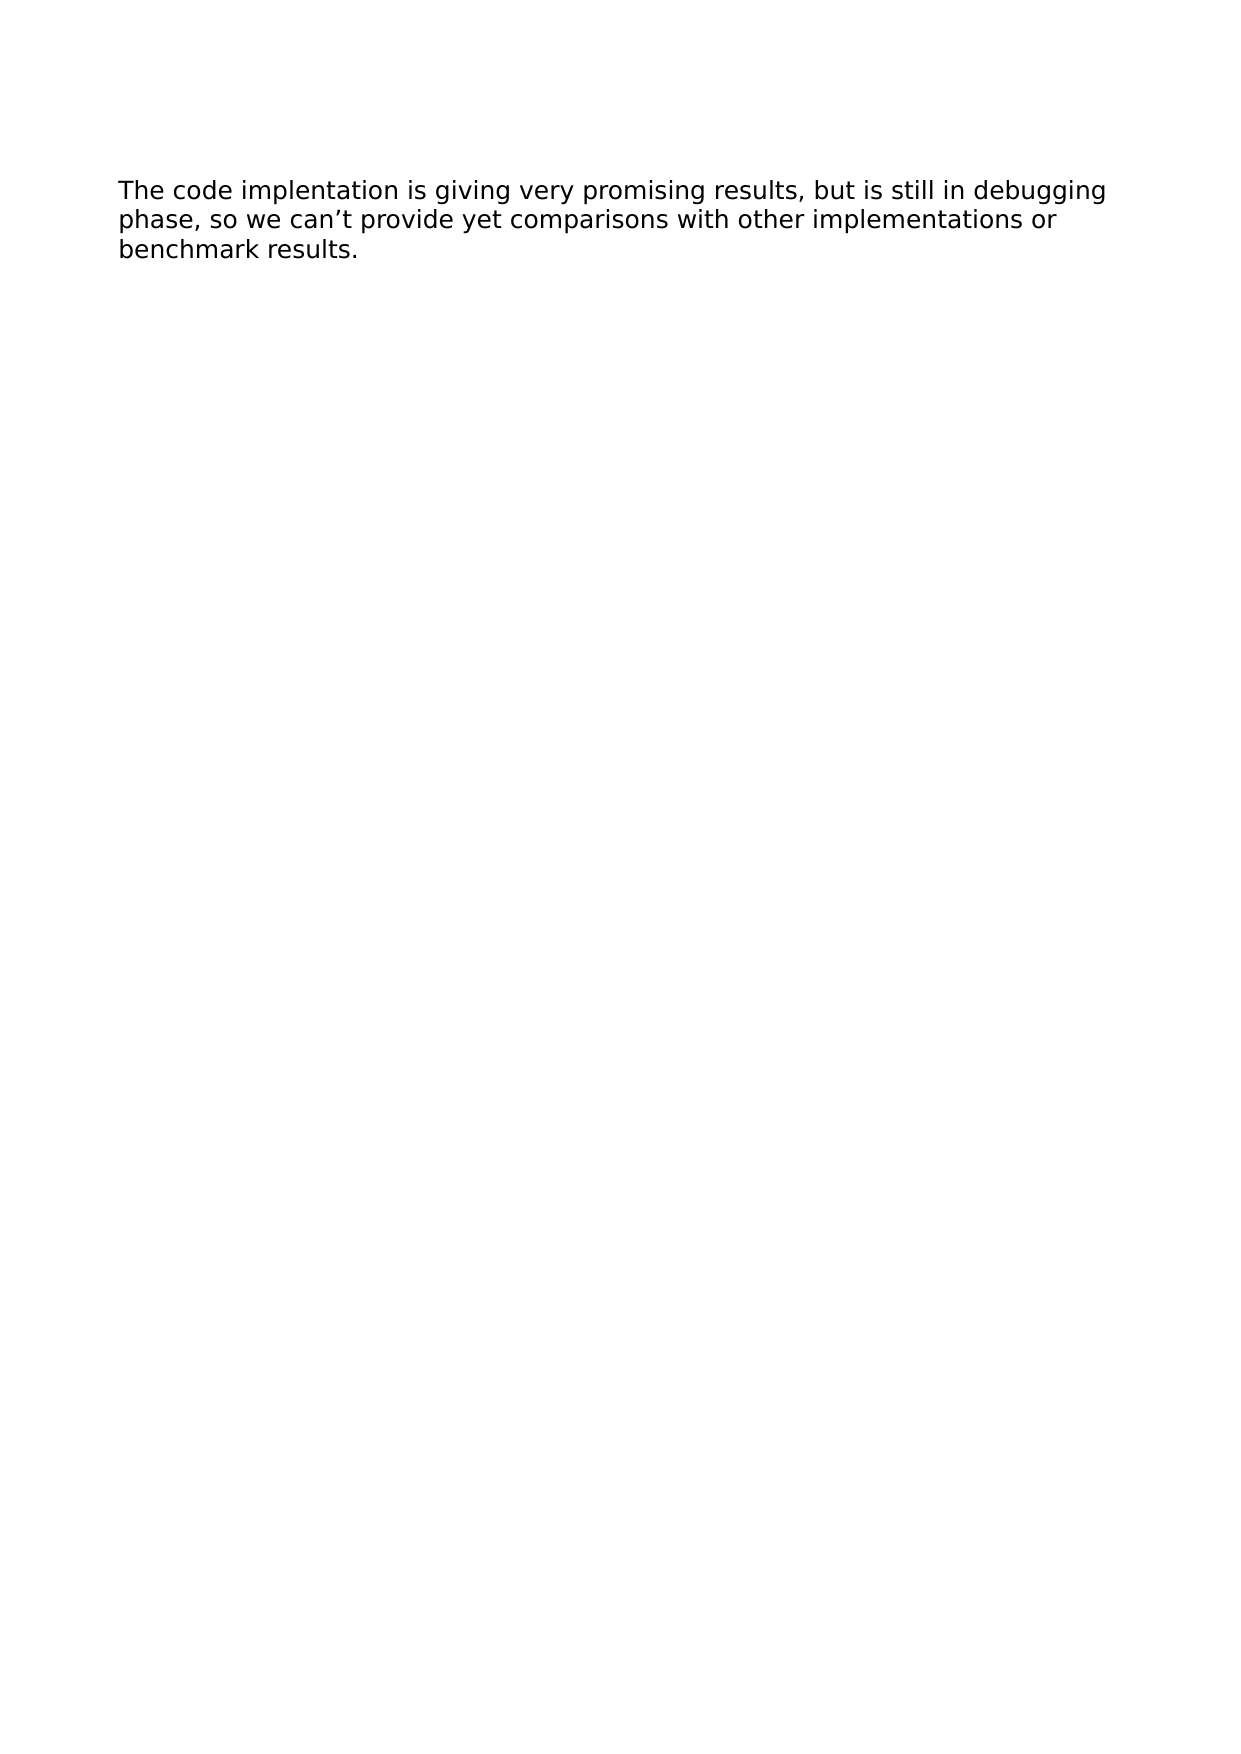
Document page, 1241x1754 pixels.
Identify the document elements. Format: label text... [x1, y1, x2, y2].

text The code implentation is giving very promising results, but is still in debugging phase, so we can’t provide yet comparisons with other implementations or benchmark results. [118, 176, 1122, 264]
